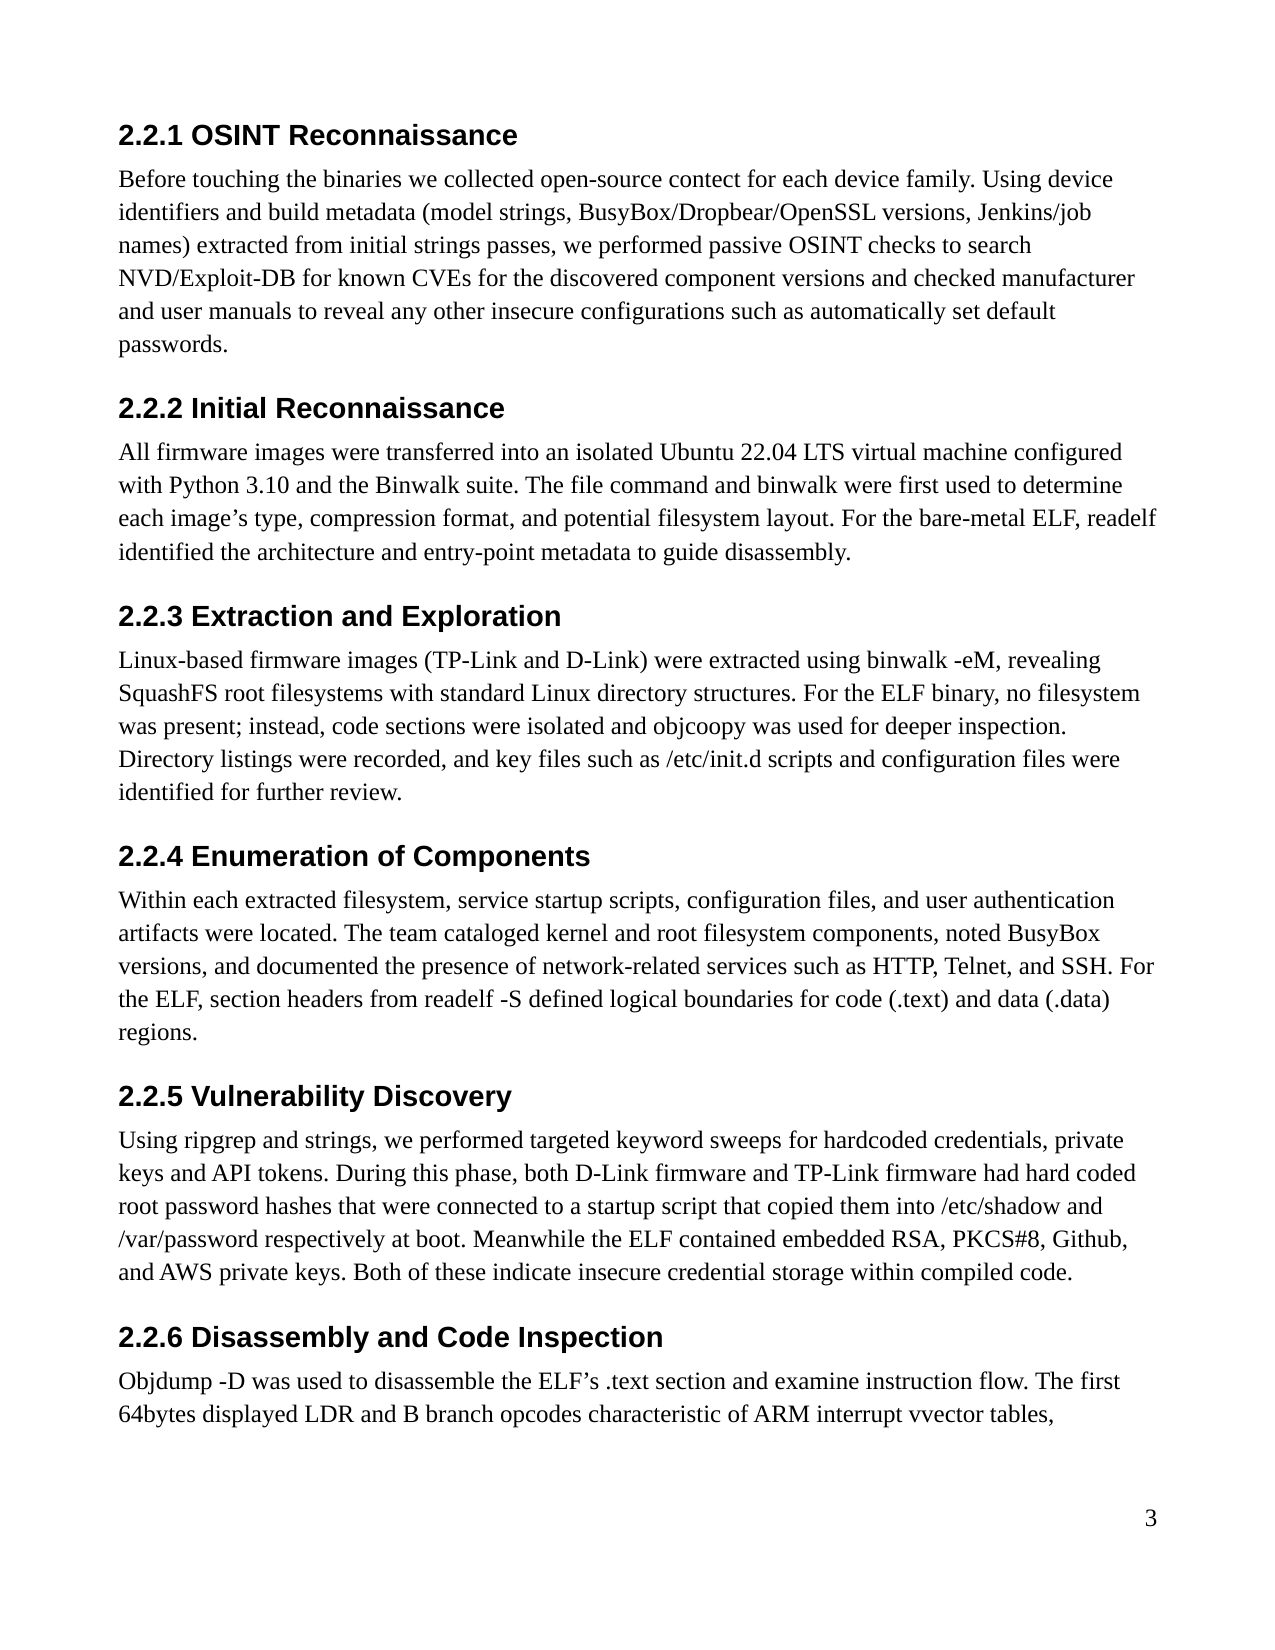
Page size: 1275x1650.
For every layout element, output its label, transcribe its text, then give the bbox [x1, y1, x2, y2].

text Before touching the binaries we collected open-source contect for each device family. Using device identifiers and build metadata (model strings, BusyBox/Dropbear/OpenSSL versions, Jenkins/job names) extracted from initial strings passes, we performed passive OSINT checks to search NVD/Exploit-DB for known CVEs for the discovered component versions and checked manufacturer and user manuals to reveal any other insecure configurations such as automatically set default passwords. [118, 164, 1157, 358]
text Linux-based firmware images (TP-Link and D-Link) were extracted using binwalk -eM, revealing SquashFS root filesystems with standard Linux directory structures. For the ELF binary, no filesystem was present; instead, code sections were isolated and objcoopy was used for deeper inspection. Directory listings were recorded, and key files such as /etc/init.d scripts and configuration files were identified for further review. [118, 645, 1157, 806]
text Objdump -D was used to disassemble the ELF’s .text section and examine instruction flow. The first 64bytes displayed LDR and B branch opcodes characteristic of ARM interrupt vvector tables, [118, 1366, 1157, 1427]
subtitle 2.2.1 OSINT Reconnaissance [118, 118, 1157, 152]
subtitle 2.2.6 Disassembly and Code Inspection [118, 1320, 1157, 1353]
text All firmware images were transferred into an isolated Ubuntu 22.04 LTS virtual machine configured with Python 3.10 and the Binwalk suite. The file command and binwalk were first used to determine each image’s type, compression format, and potential filesystem layout. For the bare-metal ELF, readelf identified the architecture and entry-point metadata to guide disassembly. [118, 437, 1157, 565]
text Using ripgrep and strings, we performed targeted keyword sweeps for hardcoded credentials, private keys and API tokens. During this phase, both D-Link firmware and TP-Link firmware had hard coded root password hashes that were connected to a startup script that copied them into /etc/shadow and /var/password respectively at boot. Meanwhile the ELF contained embedded RSA, PKCS#8, Github, and AWS private keys. Both of these indicate insecure credential storage within compiled code. [118, 1125, 1157, 1286]
subtitle 2.2.3 Extraction and Exploration [118, 599, 1157, 632]
subtitle 2.2.4 Enumeration of Components [118, 839, 1157, 873]
text Within each extracted filesystem, service startup scripts, configuration files, and user authentication artifacts were located. The team cataloged kernel and root filesystem components, noted BusyBox versions, and documented the presence of network-related services such as HTTP, Telnet, and SSH. For the ELF, section headers from readelf -S defined logical boundaries for code (.text) and data (.data) regions. [118, 885, 1157, 1046]
subtitle 2.2.5 Vulnerability Discovery [118, 1079, 1157, 1113]
subtitle 2.2.2 Initial Reconnaissance [118, 391, 1157, 425]
